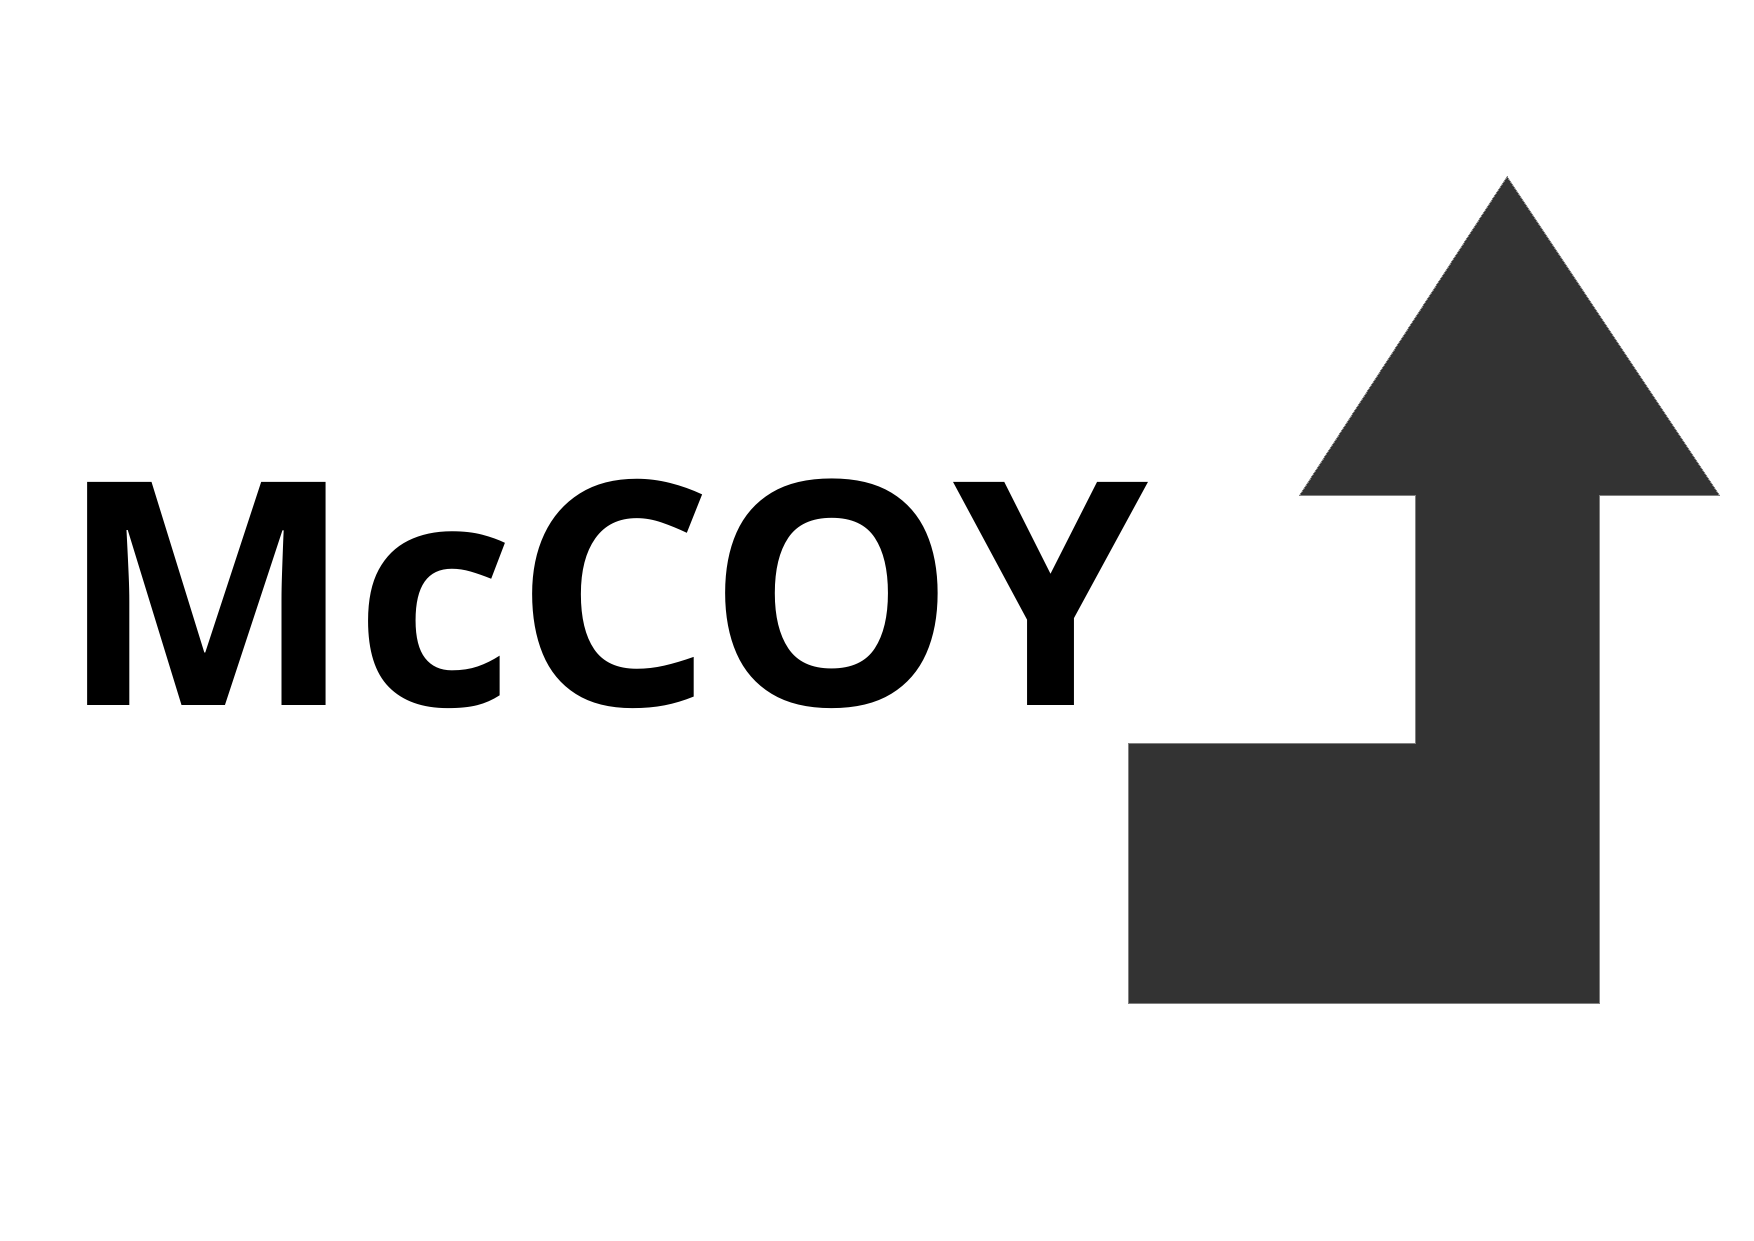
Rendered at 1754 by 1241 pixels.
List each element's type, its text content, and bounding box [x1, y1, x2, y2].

text [1638, 371, 1695, 456]
text McCOY [59, 371, 1415, 797]
text [1600, 496, 1695, 797]
